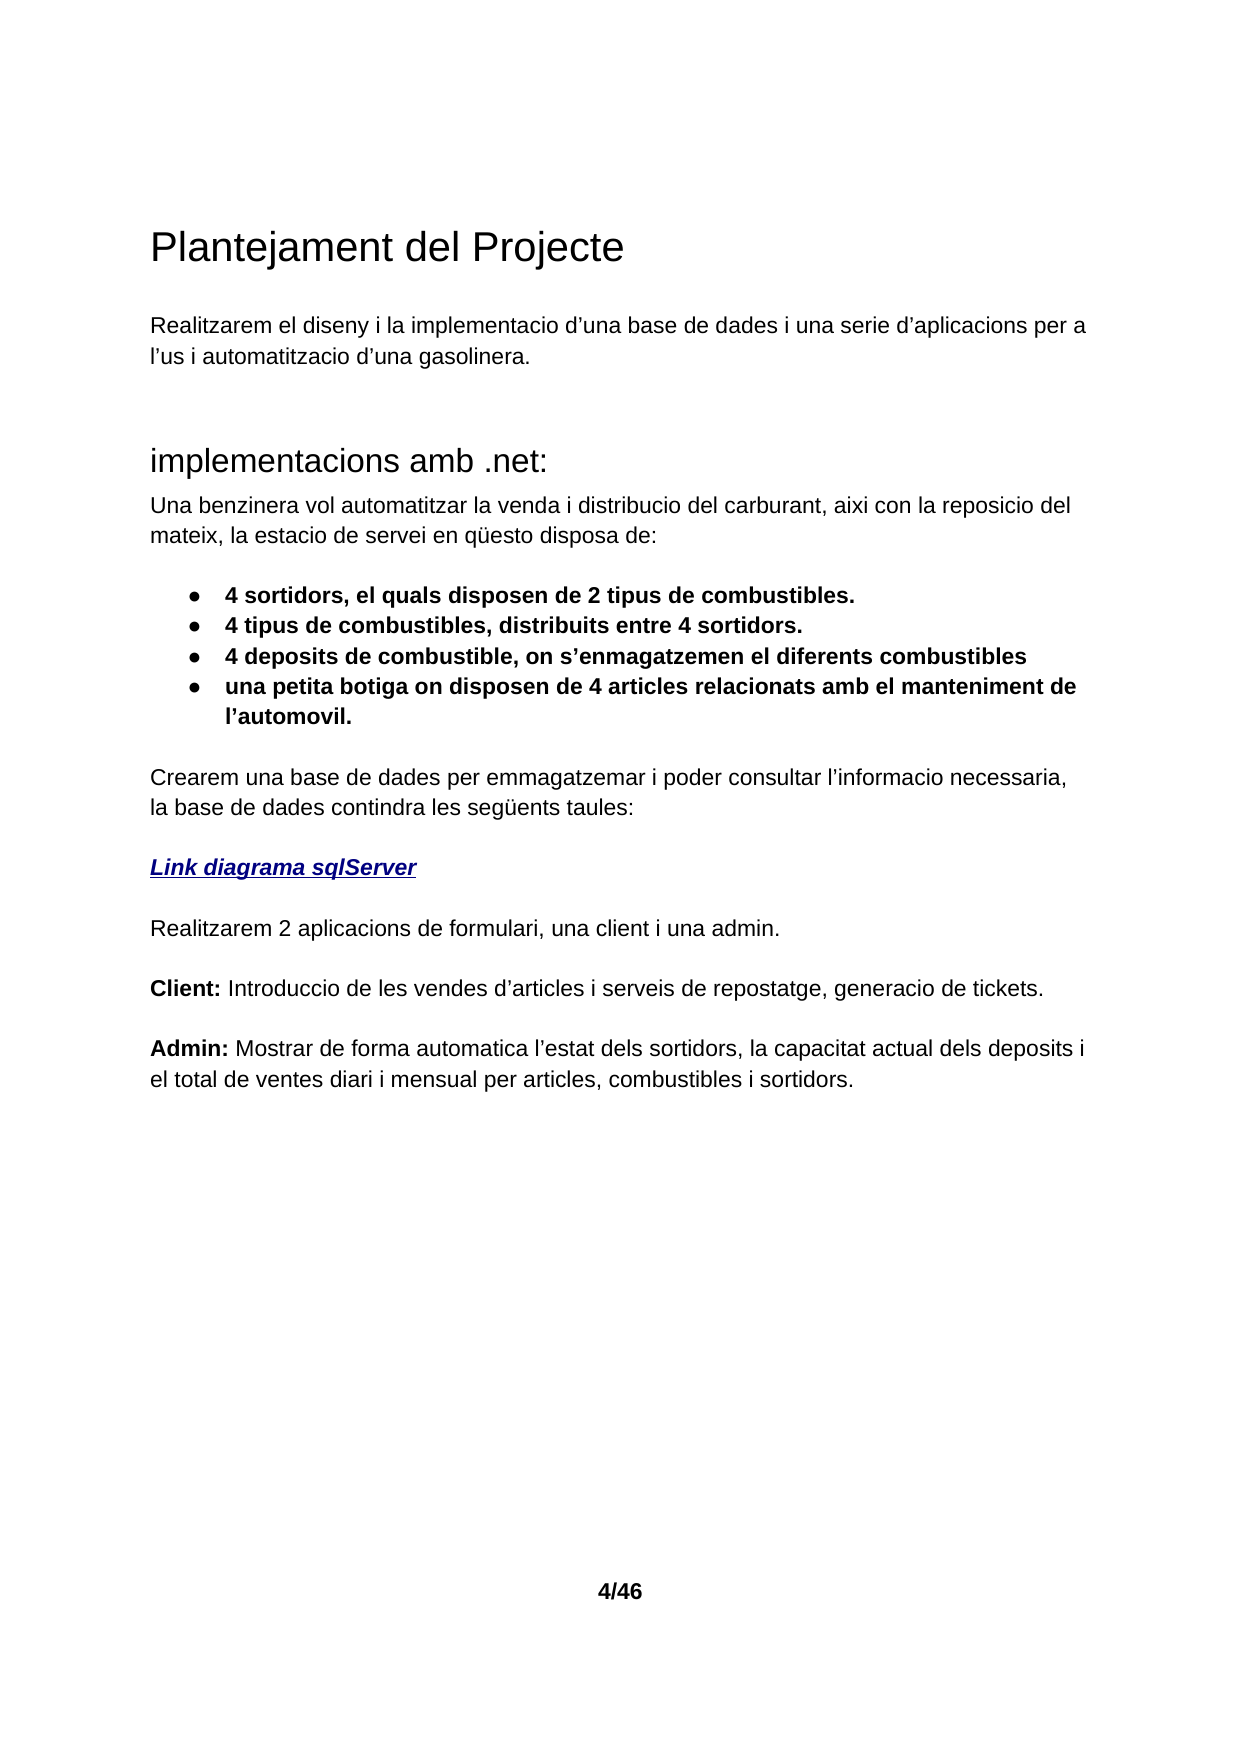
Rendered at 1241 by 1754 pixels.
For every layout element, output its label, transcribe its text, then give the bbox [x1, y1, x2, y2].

list 4 tipus de combustibles, distribuits entre 4 sortidors. [187, 612, 1090, 639]
list 4 sortidors, el quals disposen de 2 tipus de combustibles. [187, 582, 1090, 608]
text Crearem una base de dades per emmagatzemar i poder consultar l’informacio necessaria, [150, 763, 1090, 790]
subtitle Plantejament del Projecte [150, 222, 1090, 270]
text Link diagrama sqlServer [150, 854, 1090, 880]
text Admin: Mostrar de forma automatica l’estat dels sortidors, la capacitat actual dels deposits i el total de ventes diari i mensual per articles, combustibles i sortidors. [150, 1035, 1090, 1092]
list una petita botiga on disposen de 4 articles relacionats amb el manteniment de l’automovil. [187, 673, 1090, 729]
list 4 deposits de combustible, on s’enmagatzemen el diferents combustibles [187, 643, 1090, 669]
text Client: Introduccio de les vendes d’articles i serveis de repostatge, generacio de tickets. [150, 975, 1090, 1001]
text Una benzinera vol automatitzar la venda i distribucio del carburant, aixi con la reposicio del mateix, la estacio de servei en qüesto disposa de: [150, 492, 1090, 548]
subtitle implementacions amb .net: [150, 441, 1090, 479]
text Realitzarem el diseny i la implementacio d’una base de dades i una serie d’aplicacions per a l’us i automatitzacio d’una gasolinera. [150, 312, 1090, 369]
text la base de dades contindra les següents taules: [150, 794, 1090, 820]
text Realitzarem 2 aplicacions de formulari, una client i una admin. [150, 914, 1090, 941]
